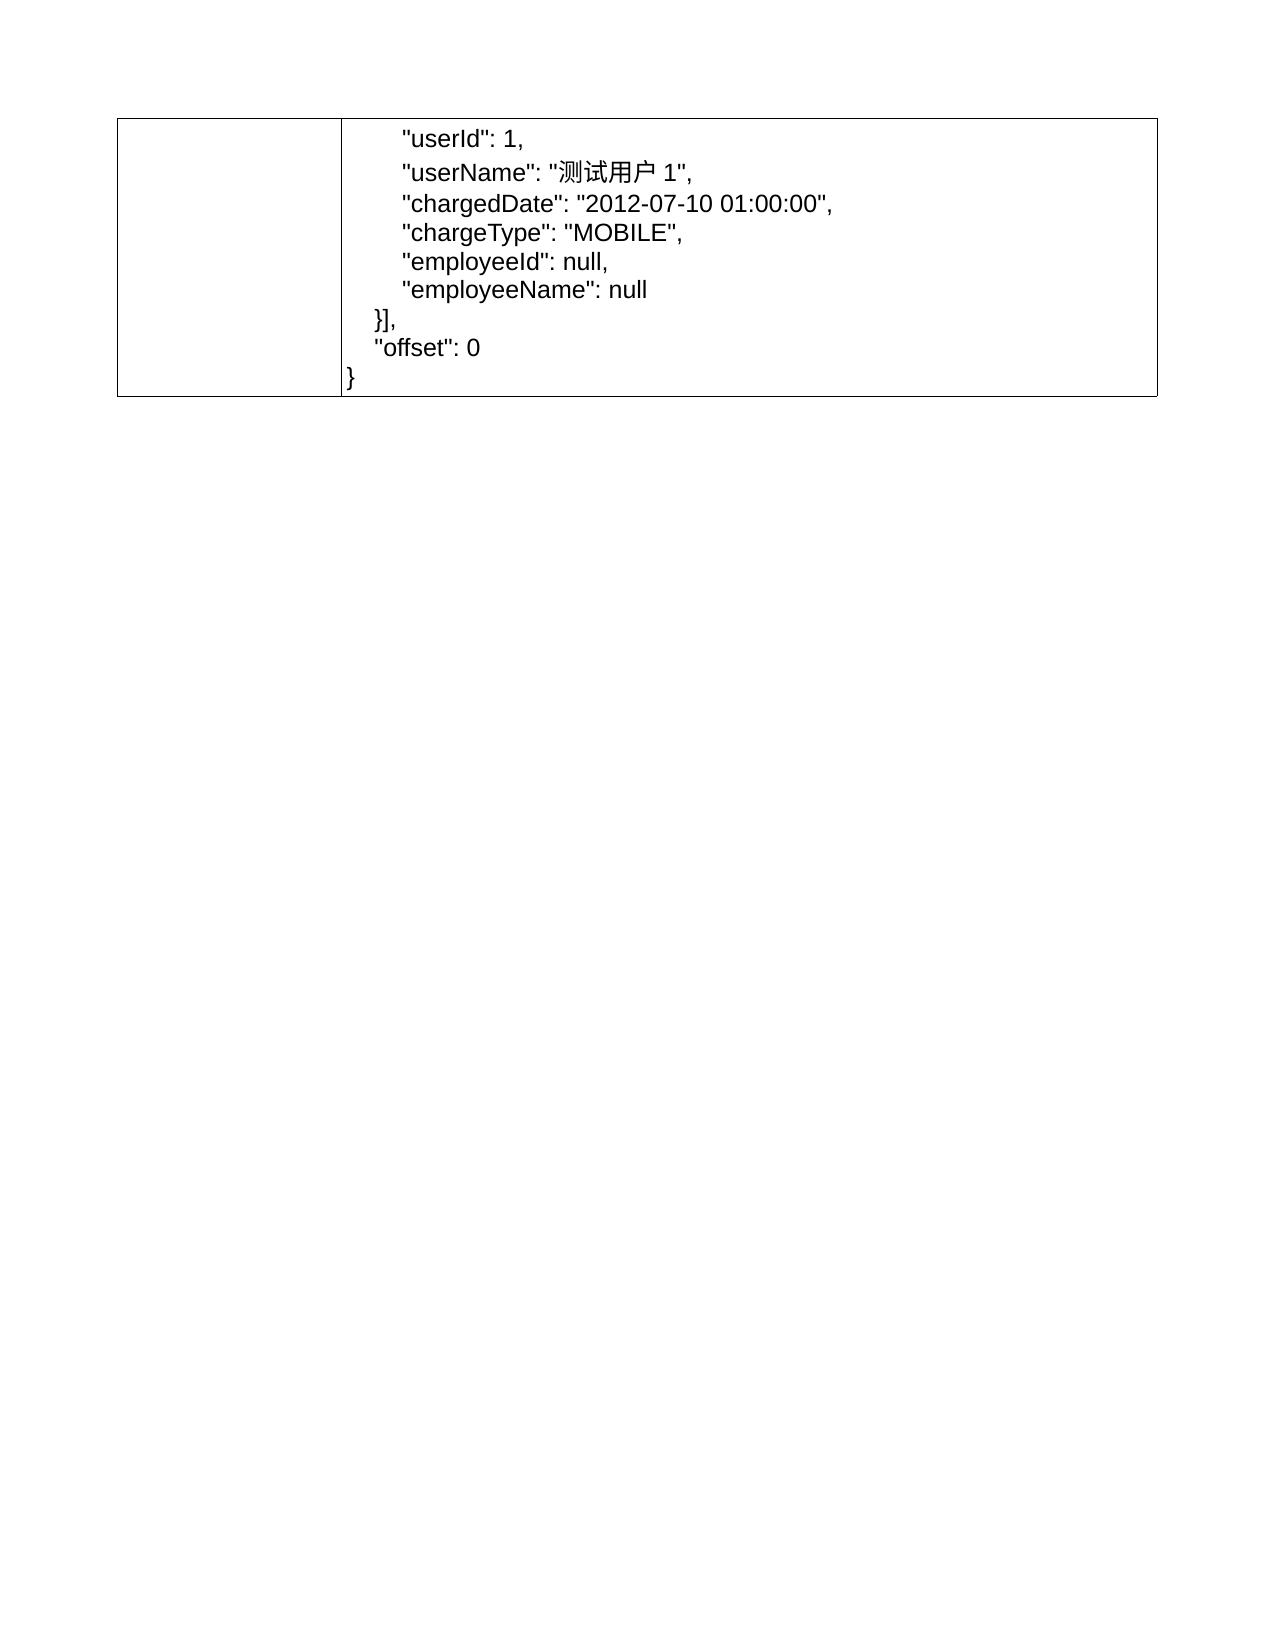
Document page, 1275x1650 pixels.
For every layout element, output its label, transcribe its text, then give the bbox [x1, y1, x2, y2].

table_cell "userId": 1, "userName": "测试用户1", "chargedDate": "2012-07-10 01:00:00", "chargeType": "MOBILE", "employeeId": null, "employeeName": null }], "offset": 0 } [342, 119, 1157, 396]
table_cell [118, 119, 341, 396]
